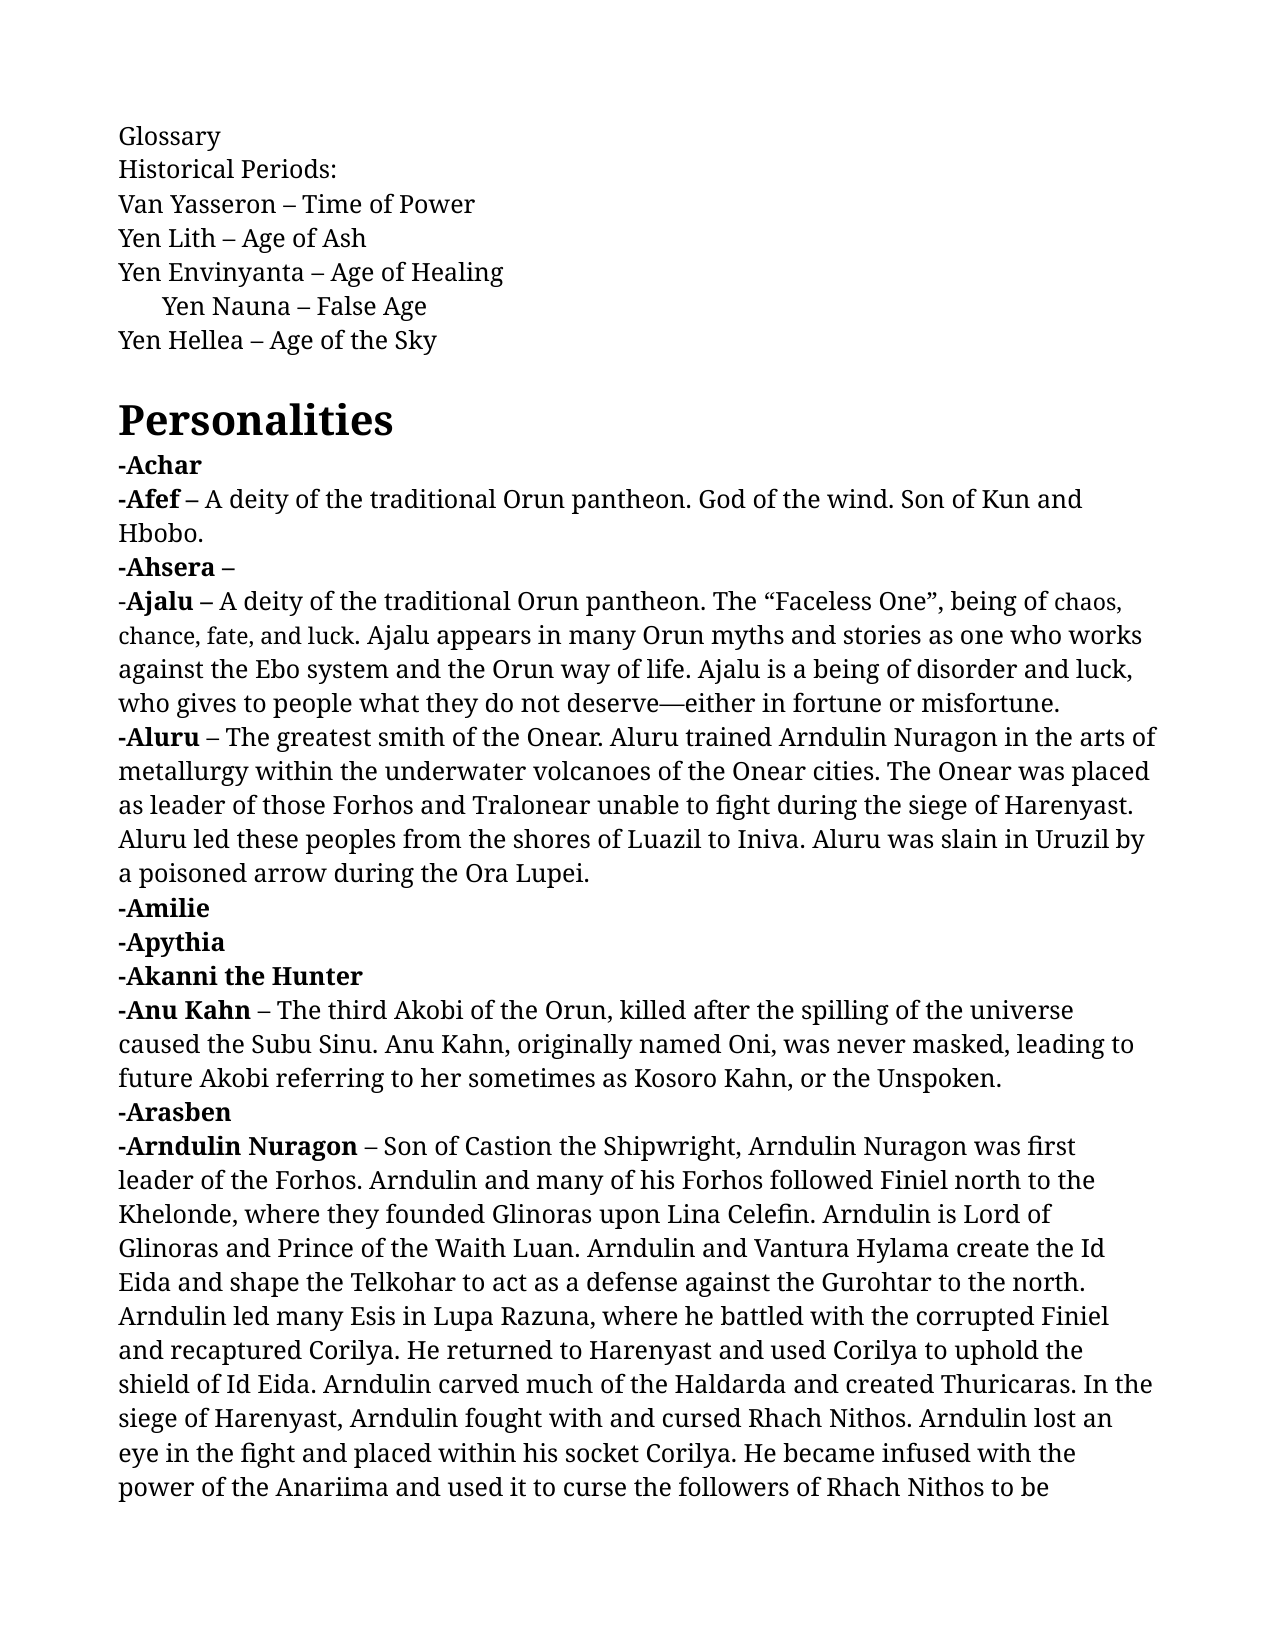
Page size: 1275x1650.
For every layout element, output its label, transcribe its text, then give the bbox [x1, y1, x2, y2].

text Glossary [118, 118, 1157, 152]
text -Arasben [118, 1094, 1157, 1129]
text -Aluru – The greatest smith of the Onear. Aluru trained Arndulin Nuragon in the arts of metallurgy within the underwater volcanoes of the Onear cities. The Onear was placed as leader of those Forhos and Tralonear unable to fight during the siege of Harenyast. Aluru led these peoples from the shores of Luazil to Iniva. Aluru was slain in Uruzil by a poisoned arrow during the Ora Lupei. [118, 720, 1157, 890]
text Yen Nauna – False Age [118, 288, 1157, 322]
text Historical Periods: [118, 152, 1157, 186]
text -Afef – A deity of the traditional Orun pantheon. God of the wind. Son of Kun and Hbobo. [118, 481, 1157, 549]
text Yen Lith – Age of Ash [118, 220, 1157, 254]
text -Arndulin Nuragon – Son of Castion the Shipwright, Arndulin Nuragon was first leader of the Forhos. Arndulin and many of his Forhos followed Finiel north to the Khelonde, where they founded Glinoras upon Lina Celefin. Arndulin is Lord of Glinoras and Prince of the Waith Luan. Arndulin and Vantura Hylama create the Id Eida and shape the Telkohar to act as a defense against the Gurohtar to the north. Arndulin led many Esis in Lupa Razuna, where he battled with the corrupted Finiel and recaptured Corilya. He returned to Harenyast and used Corilya to uphold the shield of Id Eida. Arndulin carved much of the Haldarda and created Thuricaras. In the siege of Harenyast, Arndulin fought with and cursed Rhach Nithos. Arndulin lost an eye in the fight and placed within his socket Corilya. He became infused with the power of the Anariima and used it to curse the followers of Rhach Nithos to be [118, 1129, 1157, 1503]
text -Ajalu – A deity of the traditional Orun pantheon. The “Faceless One”, being of chaos, chance, fate, and luck. Ajalu appears in many Orun myths and stories as one who works against the Ebo system and the Orun way of life. Ajalu is a being of disorder and luck, who gives to people what they do not deserve—either in fortune or misfortune. [118, 584, 1157, 720]
text -Anu Kahn – The third Akobi of the Orun, killed after the spilling of the universe caused the Subu Sinu. Anu Kahn, originally named Oni, was never masked, leading to future Akobi referring to her sometimes as Kosoro Kahn, or the Unspoken. [118, 992, 1157, 1094]
text -Akanni the Hunter [118, 958, 1157, 992]
text -Ahsera – [118, 549, 1157, 584]
text -Achar [118, 447, 1157, 481]
text -Amilie [118, 890, 1157, 924]
text Personalities [118, 391, 1157, 447]
text Yen Envinyanta – Age of Healing [118, 254, 1157, 288]
text Van Yasseron – Time of Power [118, 186, 1157, 220]
text -Apythia [118, 924, 1157, 958]
text Yen Hellea – Age of the Sky [118, 322, 1157, 357]
